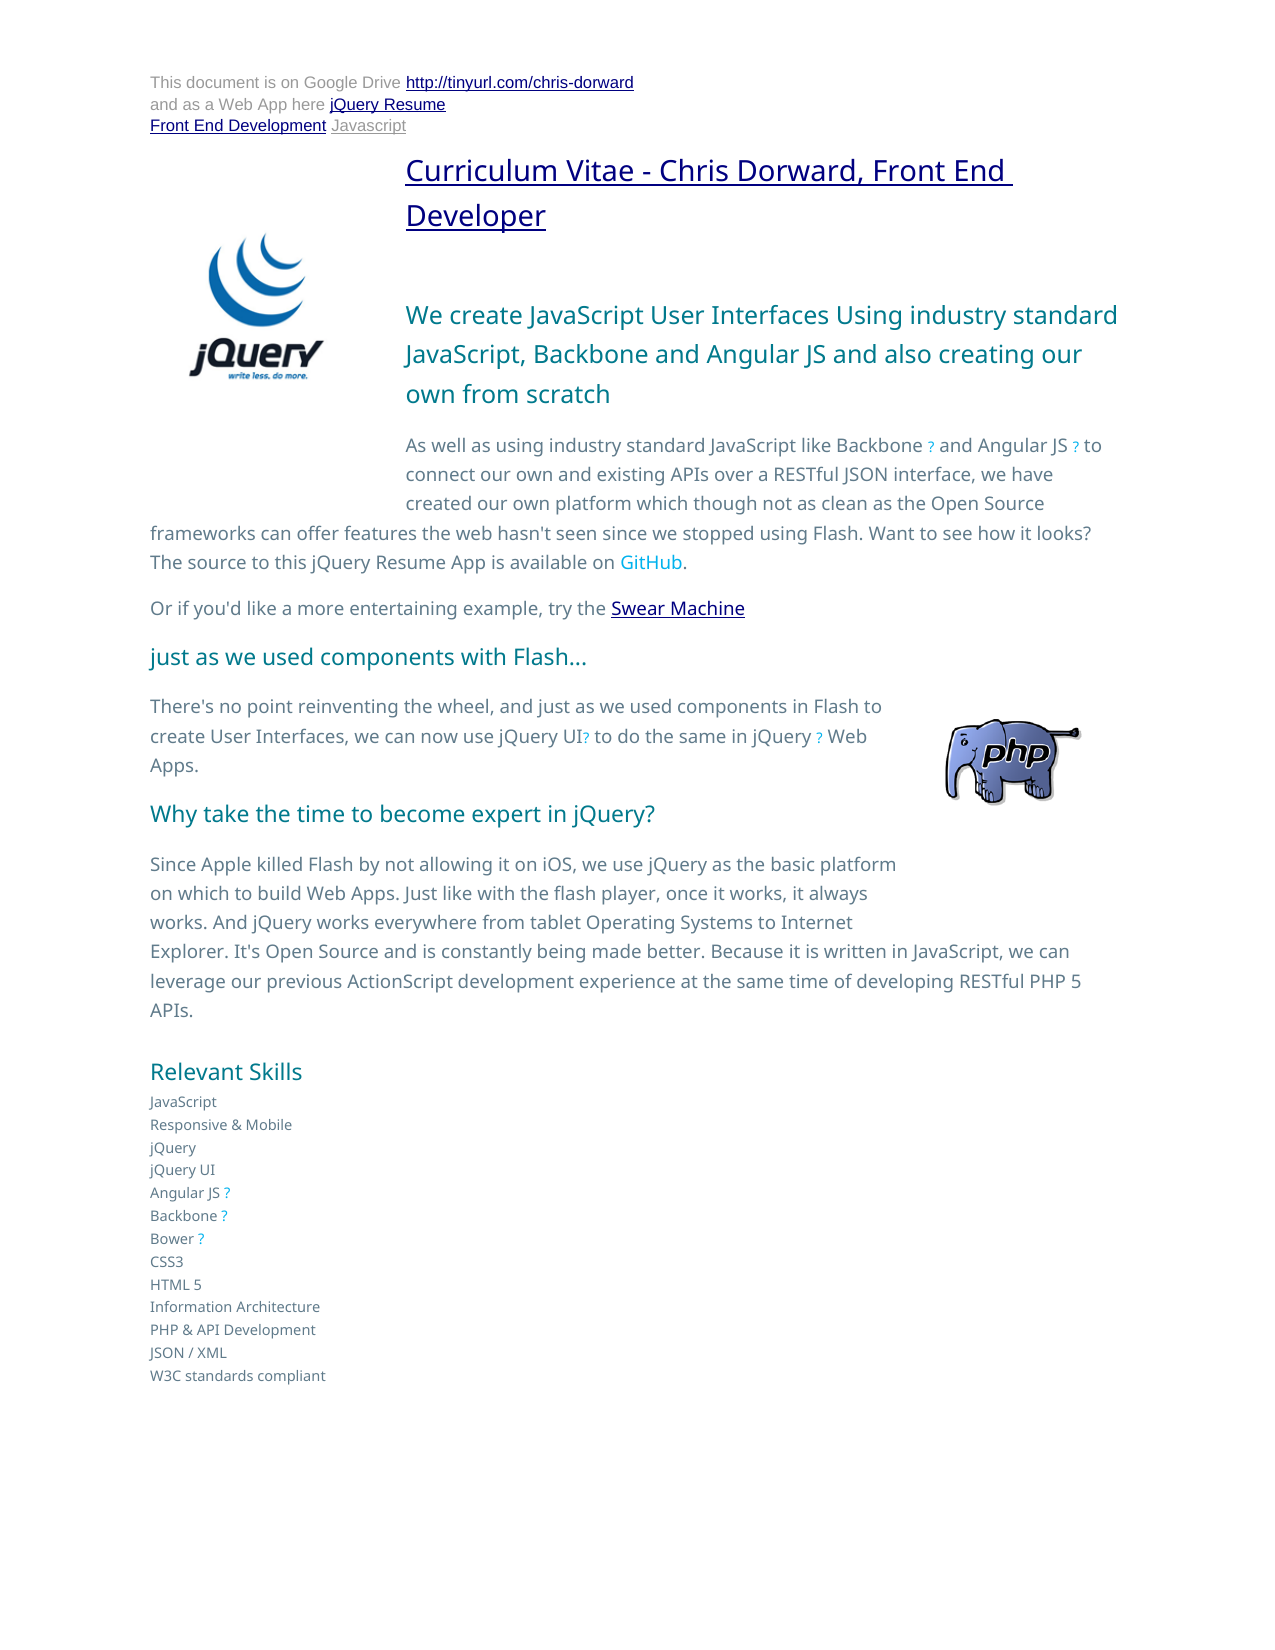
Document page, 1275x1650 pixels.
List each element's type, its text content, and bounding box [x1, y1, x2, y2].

subtitle jQuery UI [150, 1160, 1094, 1180]
subtitle We create JavaScript User Interfaces Using industry standard JavaScript, Backbone and Angular JS and also creating our own from scratch [387, 298, 1125, 410]
subtitle just as we used components with Flash... [150, 641, 1125, 672]
subtitle There's no point reinventing the wheel, and just as we used components in Flash to create User Interfaces, we can now use jQuery UI? to do the same in jQuery ? Web Apps. [150, 694, 1125, 778]
subtitle JSON / XML [150, 1343, 1094, 1363]
subtitle Or if you'd like a more entertaining example, try the Swear Machine [150, 595, 1125, 621]
subtitle Backbone ? [150, 1206, 1094, 1226]
subtitle Why take the time to become expert in jQuery? [150, 798, 918, 829]
subtitle jQuery [150, 1137, 1094, 1157]
subtitle HTML 5 [150, 1274, 1094, 1294]
text Curriculum Vitae - Chris Dorward, Front End Developer [150, 150, 1125, 235]
picture [131, 186, 387, 495]
subtitle CSS3 [150, 1251, 1094, 1271]
subtitle JavaScript [150, 1092, 1094, 1112]
subtitle Since Apple killed Flash by not allowing it on iOS, we use jQuery as the basic platform on which to build Web Apps. Just like with the flash player, once it works, it always works. And jQuery works everywhere from tablet Operating Systems to Internet Explorer. It's Open Source and is constantly being made better. Because it is written in JavaScript, we can leverage our previous ActionScript development experience at the same time of developing RESTful PHP 5 APIs. [150, 851, 1125, 1023]
subtitle Information Architecture [150, 1297, 1094, 1317]
subtitle As well as using industry standard JavaScript like Backbone ? and Angular JS ? to connect our own and existing APIs over a RESTful JSON interface, we have created our own platform which though not as clean as the Open Source frameworks can offer features the web hasn't seen since we stopped using Flash. Want to see how it looks? The source to this jQuery Resume App is available on GitHub. [150, 432, 1125, 575]
subtitle Angular JS ? [150, 1183, 1094, 1203]
subtitle Responsive & Mobile [150, 1114, 1094, 1134]
text Relevant Skills [150, 1056, 1125, 1087]
subtitle W3C standards compliant [150, 1366, 1094, 1385]
picture [918, 695, 1106, 920]
subtitle Bower ? [150, 1229, 1094, 1248]
subtitle PHP & API Development [150, 1320, 1094, 1340]
